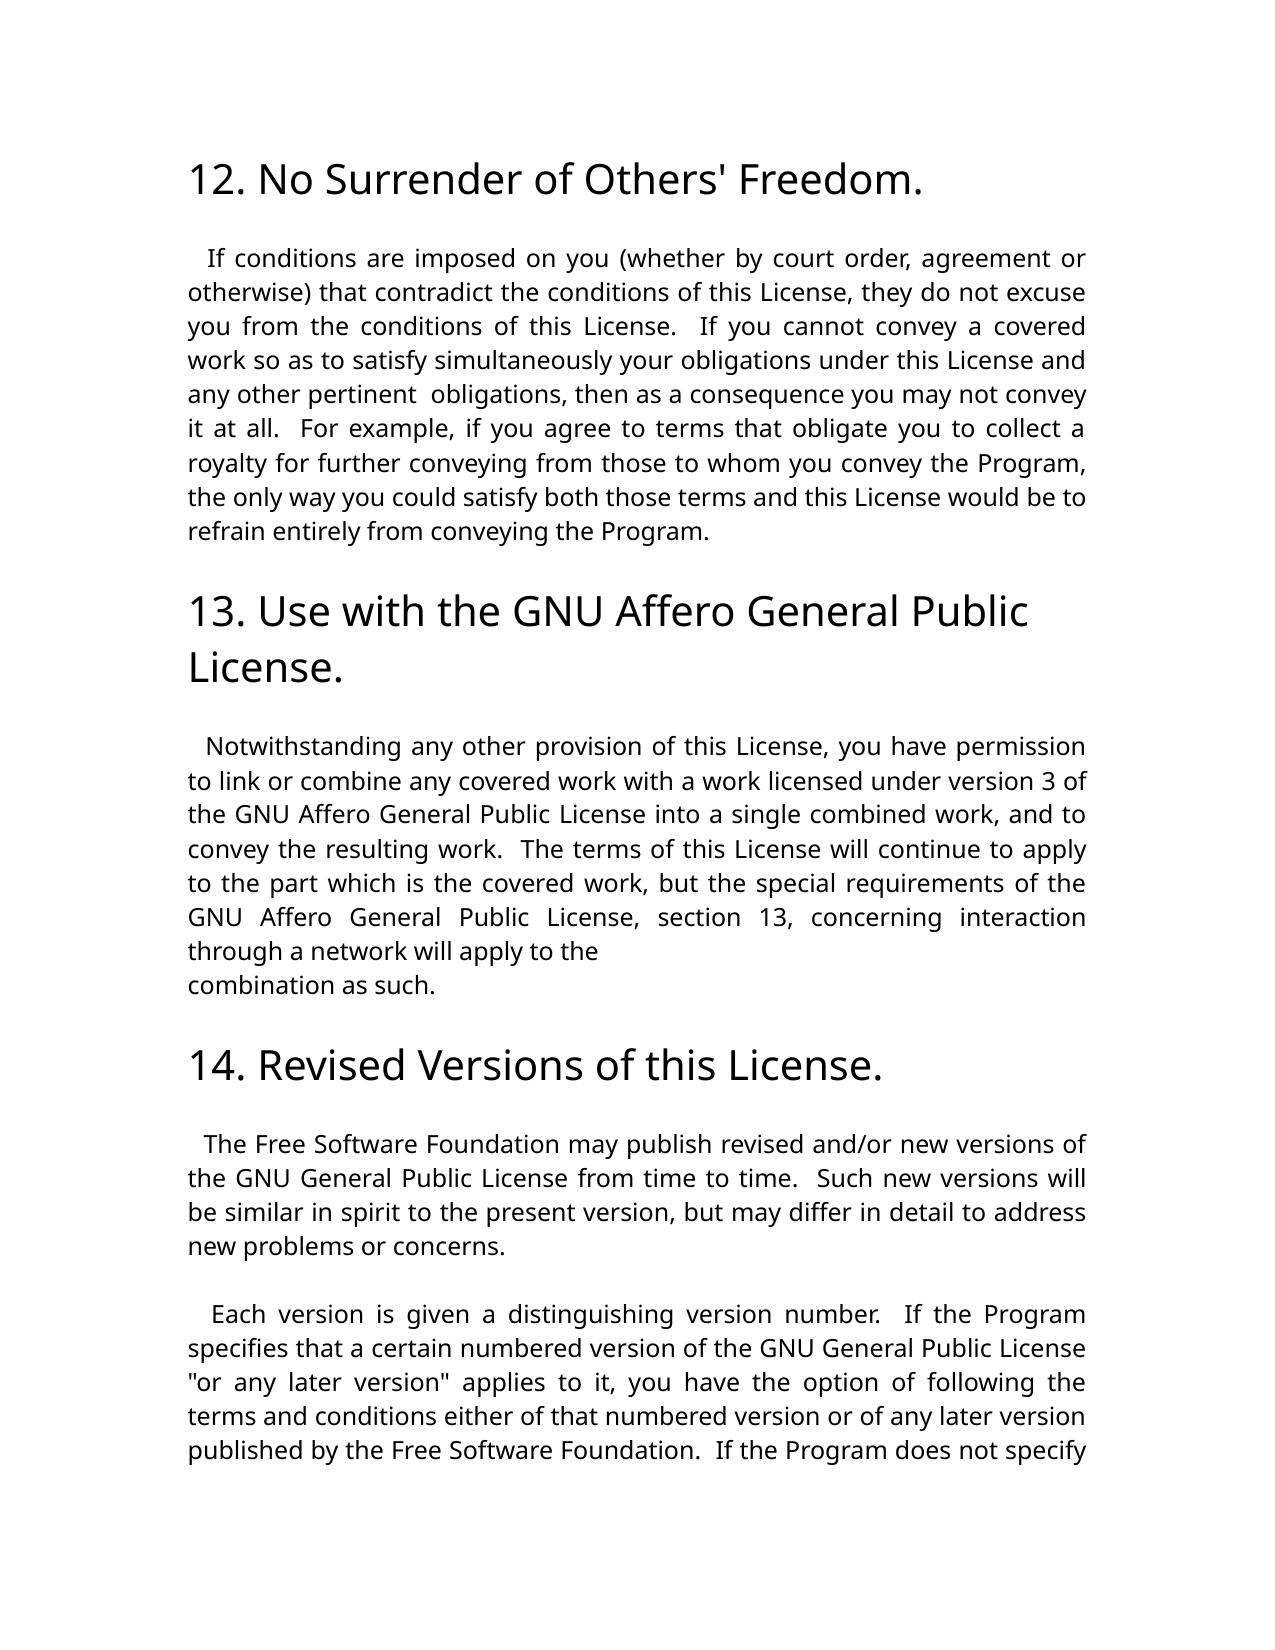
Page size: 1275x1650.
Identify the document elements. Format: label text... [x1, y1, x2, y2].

text 14. Revised Versions of this License. [187, 1036, 1087, 1092]
text combination as such. [187, 967, 1087, 1002]
text 12. No Surrender of Others' Freedom. [187, 150, 1087, 207]
text 13. Use with the GNU Affero General Public License. [187, 581, 1087, 695]
text Each version is given a distinguishing version number. If the Program specifies that a certain numbered version of the GNU General Public License "or any later version" applies to it, you have the option of following the terms and conditions either of that numbered version or of any later version published by the Free Software Foundation. If the Program does not specify [187, 1297, 1087, 1467]
text Notwithstanding any other provision of this License, you have permission to link or combine any covered work with a work licensed under version 3 of the GNU Affero General Public License into a single combined work, and to convey the resulting work. The terms of this License will continue to apply to the part which is the covered work, but the special requirements of the GNU Affero General Public License, section 13, concerning interaction through a network will apply to the [187, 729, 1087, 967]
text If conditions are imposed on you (whether by court order, agreement or otherwise) that contradict the conditions of this License, they do not excuse you from the conditions of this License. If you cannot convey a covered work so as to satisfy simultaneously your obligations under this License and any other pertinent obligations, then as a consequence you may not convey it at all. For example, if you agree to terms that obligate you to collect a royalty for further conveying from those to whom you convey the Program, the only way you could satisfy both those terms and this License would be to refrain entirely from conveying the Program. [187, 241, 1087, 547]
text The Free Software Foundation may publish revised and/or new versions of the GNU General Public License from time to time. Such new versions will be similar in spirit to the present version, but may differ in detail to address new problems or concerns. [187, 1126, 1087, 1263]
